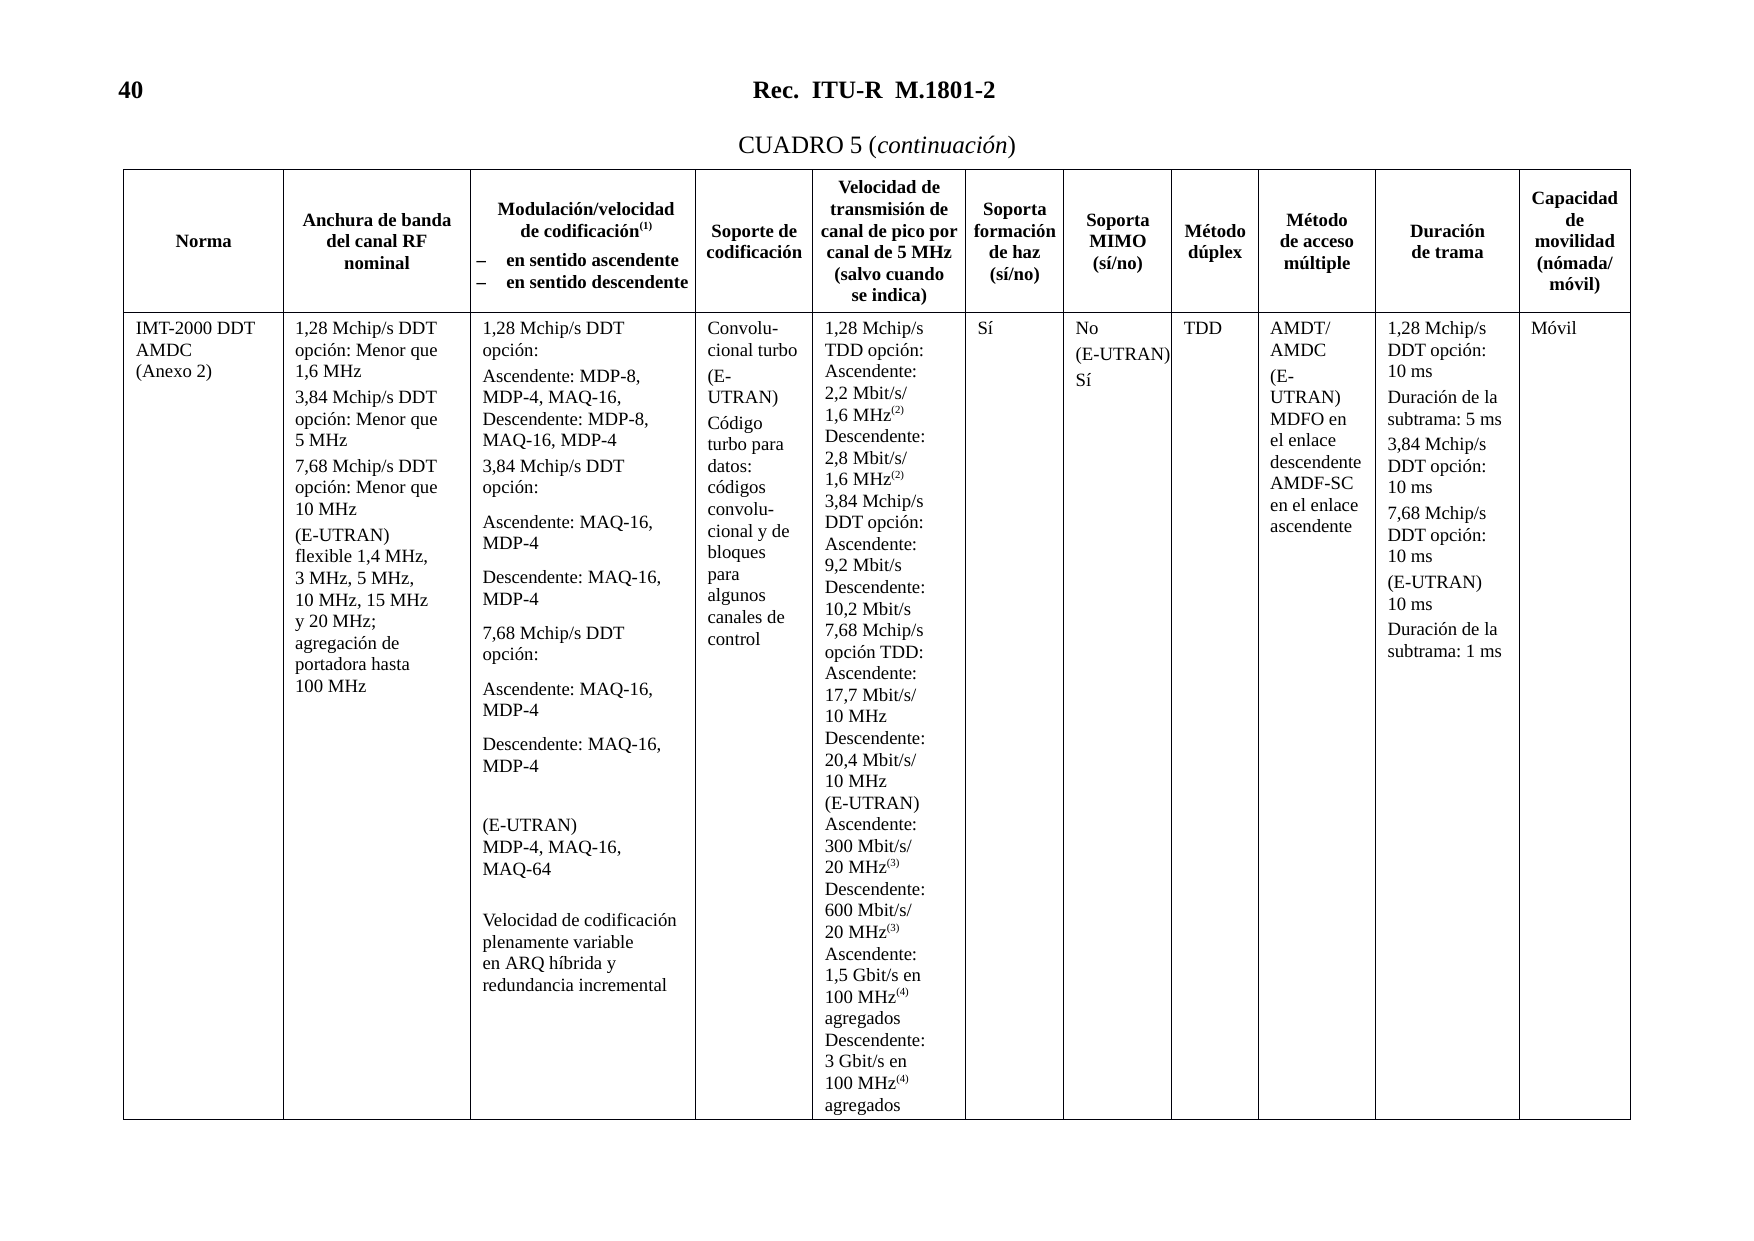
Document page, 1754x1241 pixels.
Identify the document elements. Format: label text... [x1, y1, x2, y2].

table_header Norma [124, 170, 283, 312]
table_header Anchura de banda del canal RF nominal [284, 170, 470, 312]
table_header Duración de trama [1376, 170, 1519, 312]
table_cell No (E-UTRAN) Sí [1064, 313, 1171, 1119]
table_header Soporta MIMO (sí/no) [1064, 170, 1171, 312]
table_cell TDD [1172, 313, 1258, 1119]
table_cell 1,28 Mchip/s DDT opción: Ascendente: MDP-8, MDP-4, MAQ-16, Descendente: MDP-8, MAQ-16, MDP-4 3,84 Mchip/s DDT opción: Ascendente: MAQ-16, MDP-4 Descendente: MAQ-16, MDP-4 7,68 Mchip/s DDT opción: Ascendente: MAQ-16, MDP-4 Descendente: MAQ-16, MDP-4 (E-UTRAN) MDP-4, MAQ-16, MAQ-64 Velocidad de codificación plenamente variable en ARQ híbrida y redundancia incremental [471, 313, 695, 1119]
table_header Capacidad de movilidad (nómada/ móvil) [1520, 170, 1630, 312]
table_cell IMT-2000 DDT AMDC (Anexo 2) [124, 313, 283, 1119]
table_header Método dúplex [1172, 170, 1258, 312]
table_cell 1,28 Mchip/s TDD opción: Ascendente: 2,2 Mbit/s/ 1,6 MHz(2) Descendente: 2,8 Mbit/s/ 1,6 MHz(2) 3,84 Mchip/s DDT opción: Ascendente: 9,2 Mbit/s Descendente: 10,2 Mbit/s 7,68 Mchip/s opción TDD: Ascendente: 17,7 Mbit/s/ 10 MHz Descendente: 20,4 Mbit/s/ 10 MHz (E-UTRAN) Ascendente: 300 Mbit/s/ 20 MHz(3) Descendente: 600 Mbit/s/ 20 MHz(3) Ascendente: 1,5 Gbit/s en 100 MHz(4) agregados Descendente: 3 Gbit/s en 100 MHz(4) agregados [813, 313, 965, 1119]
table_cell Sí [966, 313, 1063, 1119]
table_header Velocidad de transmisión de canal de pico por canal de 5 MHz (salvo cuando se indica) [813, 170, 965, 312]
table_header Método de acceso múltiple [1259, 170, 1375, 312]
table_header Soporte de codificación [696, 170, 812, 312]
table_cell Móvil [1520, 313, 1630, 1119]
table_cell Convolu-cional turbo (E-UTRAN) Código turbo para datos: códigos convolu- cional y de bloques para algunos canales de control [696, 313, 812, 1119]
table_header Soporta formación de haz (sí/no) [966, 170, 1063, 312]
table_cell AMDT/ AMDC (E-UTRAN) MDFO en el enlace descendente AMDF-SC en el enlace ascendente [1259, 313, 1375, 1119]
text CUADRO 5 (continuación) [118, 130, 1636, 159]
table_cell 1,28 Mchip/s DDT opción: Menor que 1,6 MHz 3,84 Mchip/s DDT opción: Menor que 5 MHz 7,68 Mchip/s DDT opción: Menor que 10 MHz (E-UTRAN) flexible 1,4 MHz, 3 MHz, 5 MHz, 10 MHz, 15 MHz y 20 MHz; agregación de portadora hasta 100 MHz [284, 313, 470, 1119]
table_header Modulación/velocidad de codificación(1) – en sentido ascendente – en sentido descendente [471, 170, 695, 312]
table_cell 1,28 Mchip/s DDT opción: 10 ms Duración de la subtrama: 5 ms 3,84 Mchip/s DDT opción: 10 ms 7,68 Mchip/s DDT opción: 10 ms (E-UTRAN) 10 ms Duración de la subtrama: 1 ms [1376, 313, 1519, 1119]
